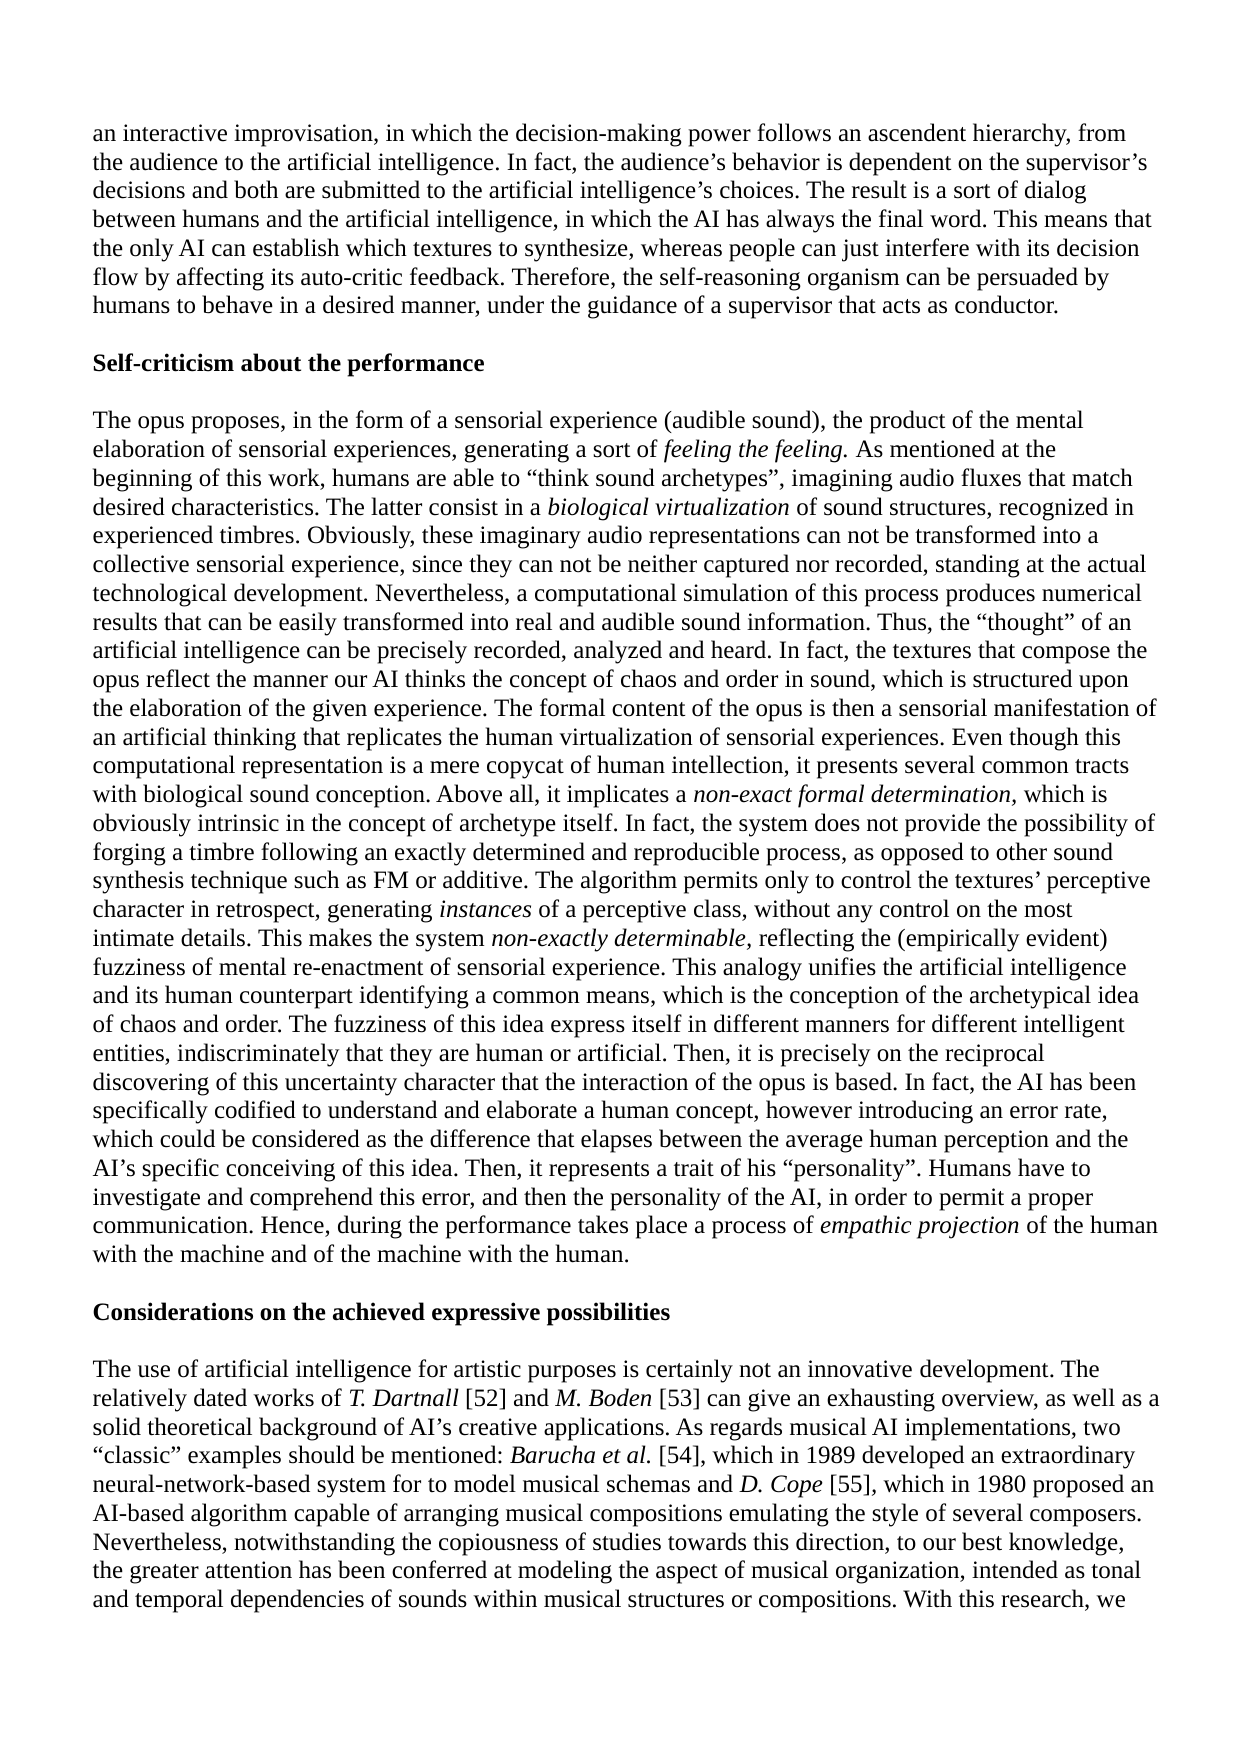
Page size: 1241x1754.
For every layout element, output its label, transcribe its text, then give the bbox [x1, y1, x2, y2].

text Self-criticism about the performance [92, 348, 1160, 377]
text The use of artificial intelligence for artistic purposes is certainly not an innovative development. The relatively dated works of T. Dartnall [52] and M. Boden [53] can give an exhausting overview, as well as a solid theoretical background of AI’s creative applications. As regards musical AI implementations, two “classic” examples should be mentioned: Barucha et al. [54], which in 1989 developed an extraordinary neural-network-based system for to model musical schemas and D. Cope [55], which in 1980 proposed an AI-based algorithm capable of arranging musical compositions emulating the style of several composers. Nevertheless, notwithstanding the copiousness of studies towards this direction, to our best knowledge, the greater attention has been conferred at modeling the aspect of musical organization, intended as tonal and temporal dependencies of sounds within musical structures or compositions. With this research, we [92, 1354, 1160, 1613]
text Considerations on the achieved expressive possibilities [92, 1297, 1160, 1326]
text an interactive improvisation, in which the decision-making power follows an ascendent hierarchy, from the audience to the artificial intelligence. In fact, the audience’s behavior is dependent on the supervisor’s decisions and both are submitted to the artificial intelligence’s choices. The result is a sort of dialog between humans and the artificial intelligence, in which the AI has always the final word. This means that the only AI can establish which textures to synthesize, whereas people can just interfere with its decision flow by affecting its auto-critic feedback. Therefore, the self-reasoning organism can be persuaded by humans to behave in a desired manner, under the guidance of a supervisor that acts as conductor. [92, 118, 1160, 319]
text The opus proposes, in the form of a sensorial experience (audible sound), the product of the mental elaboration of sensorial experiences, generating a sort of feeling the feeling. As mentioned at the beginning of this work, humans are able to “think sound archetypes”, imagining audio fluxes that match desired characteristics. The latter consist in a biological virtualization of sound structures, recognized in experienced timbres. Obviously, these imaginary audio representations can not be transformed into a collective sensorial experience, since they can not be neither captured nor recorded, standing at the actual technological development. Nevertheless, a computational simulation of this process produces numerical results that can be easily transformed into real and audible sound information. Thus, the “thought” of an artificial intelligence can be precisely recorded, analyzed and heard. In fact, the textures that compose the opus reflect the manner our AI thinks the concept of chaos and order in sound, which is structured upon the elaboration of the given experience. The formal content of the opus is then a sensorial manifestation of an artificial thinking that replicates the human virtualization of sensorial experiences. Even though this computational representation is a mere copycat of human intellection, it presents several common tracts with biological sound conception. Above all, it implicates a non-exact formal determination, which is obviously intrinsic in the concept of archetype itself. In fact, the system does not provide the possibility of forging a timbre following an exactly determined and reproducible process, as opposed to other sound synthesis technique such as FM or additive. The algorithm permits only to control the textures’ perceptive character in retrospect, generating instances of a perceptive class, without any control on the most intimate details. This makes the system non-exactly determinable, reflecting the (empirically evident) fuzziness of mental re-enactment of sensorial experience. This analogy unifies the artificial intelligence and its human counterpart identifying a common means, which is the conception of the archetypical idea of chaos and order. The fuzziness of this idea express itself in different manners for different intelligent entities, indiscriminately that they are human or artificial. Then, it is precisely on the reciprocal discovering of this uncertainty character that the interaction of the opus is based. In fact, the AI has been specifically codified to understand and elaborate a human concept, however introducing an error rate, which could be considered as the difference that elapses between the average human perception and the AI’s specific conceiving of this idea. Then, it represents a trait of his “personality”. Humans have to investigate and comprehend this error, and then the personality of the AI, in order to permit a proper communication. Hence, during the performance takes place a process of empathic projection of the human with the machine and of the machine with the human. [92, 406, 1160, 1268]
